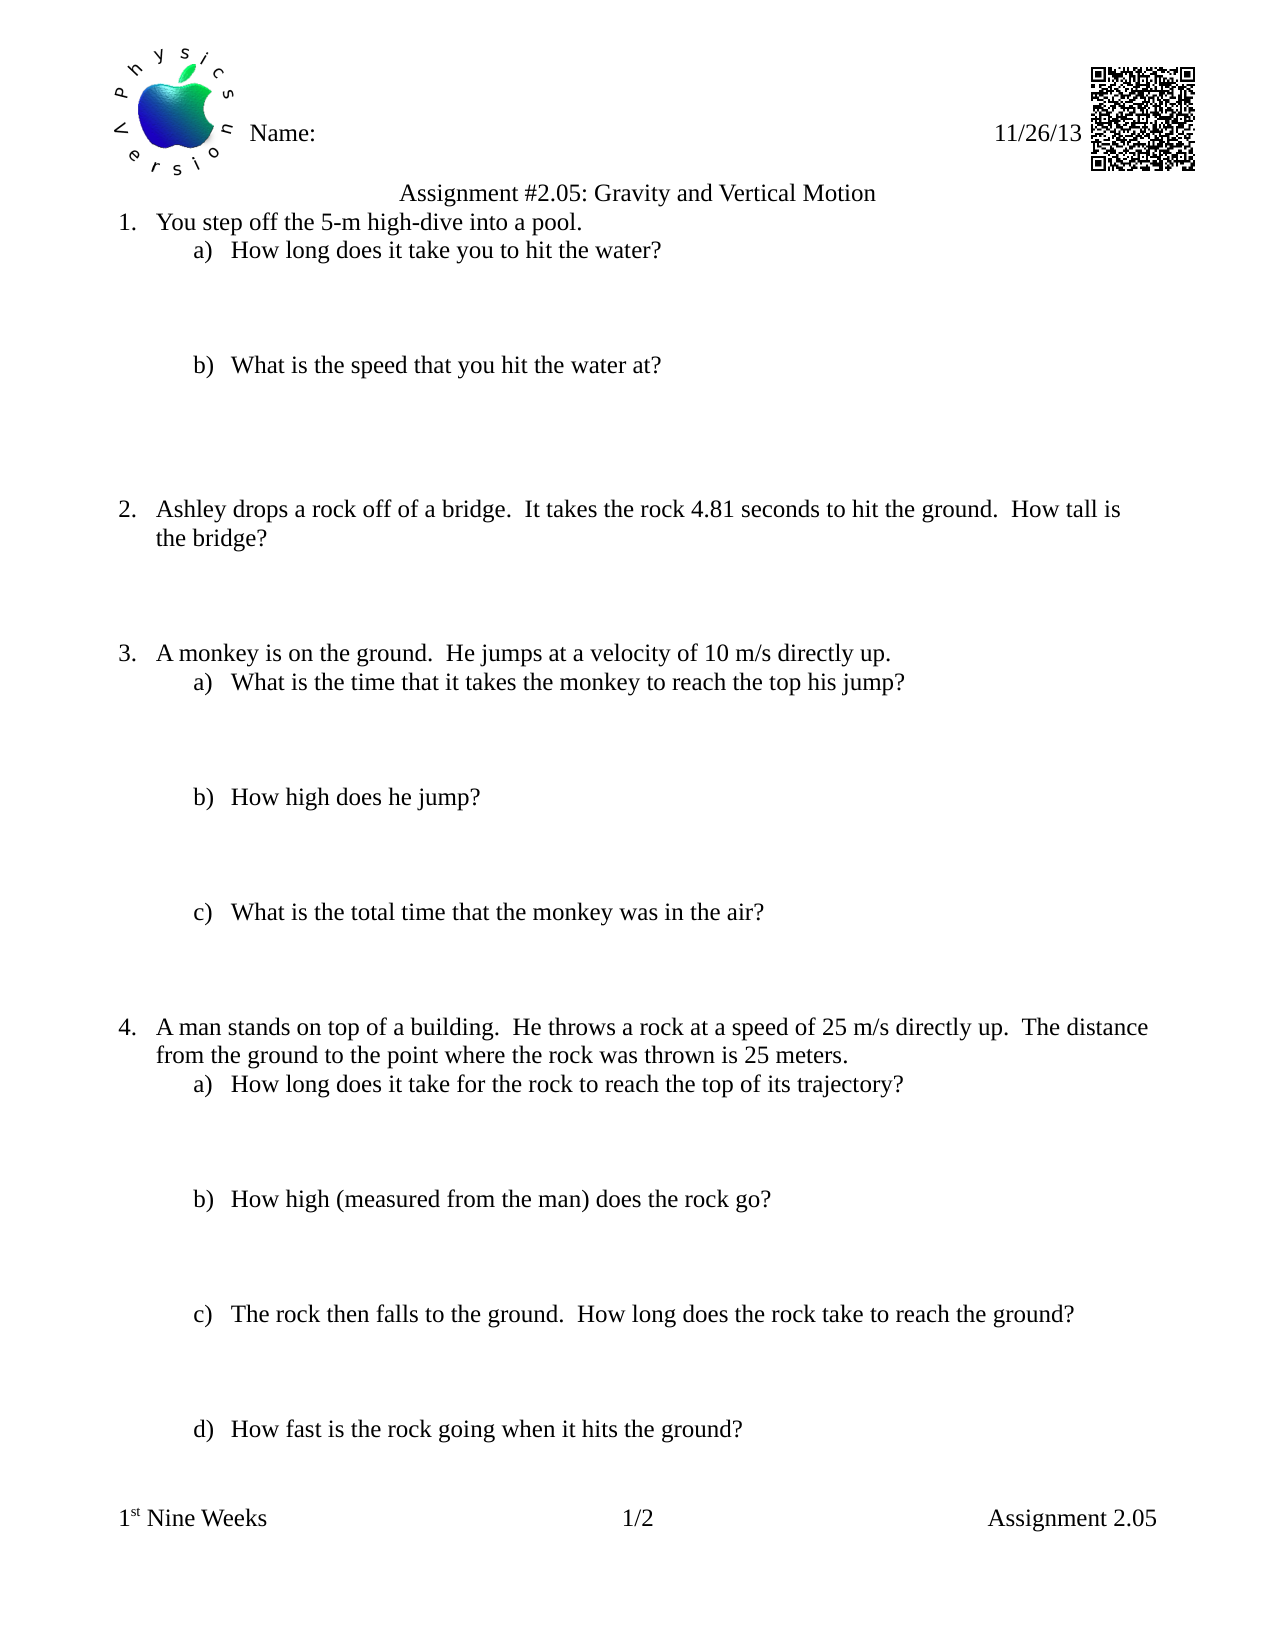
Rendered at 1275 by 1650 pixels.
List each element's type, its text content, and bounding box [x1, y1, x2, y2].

picture [113, 48, 234, 176]
list How high does he jump? [193, 782, 1157, 811]
picture [1082, 58, 1203, 179]
list How long does it take you to hit the water? [193, 236, 1157, 264]
list How high (measured from the man) does the rock go? [193, 1184, 1157, 1213]
list You step off the 5-m high-dive into a pool. [118, 207, 1157, 236]
list The rock then falls to the ground. How long does the rock take to reach the ground? [193, 1299, 1157, 1328]
list A monkey is on the ground. He jumps at a velocity of 10 m/s directly up. [118, 638, 1157, 667]
list What is the speed that you hit the water at? [193, 351, 1157, 379]
list Ashley drops a rock off of a bridge. It takes the rock 4.81 seconds to hit the ground. How tall is the bridge? [118, 494, 1157, 552]
list How long does it take for the rock to reach the top of its trajectory? [193, 1069, 1157, 1098]
text Assignment #2.05: Gravity and Vertical Motion [118, 176, 1157, 207]
list What is the time that it takes the monkey to reach the top his jump? [193, 667, 1157, 696]
list What is the total time that the monkey was in the air? [193, 897, 1157, 926]
list A man stands on top of a building. He throws a rock at a speed of 25 m/s directly up. The distance from the ground to the point where the rock was thrown is 25 meters. [118, 1012, 1157, 1069]
list How fast is the rock going when it hits the ground? [193, 1414, 1157, 1443]
